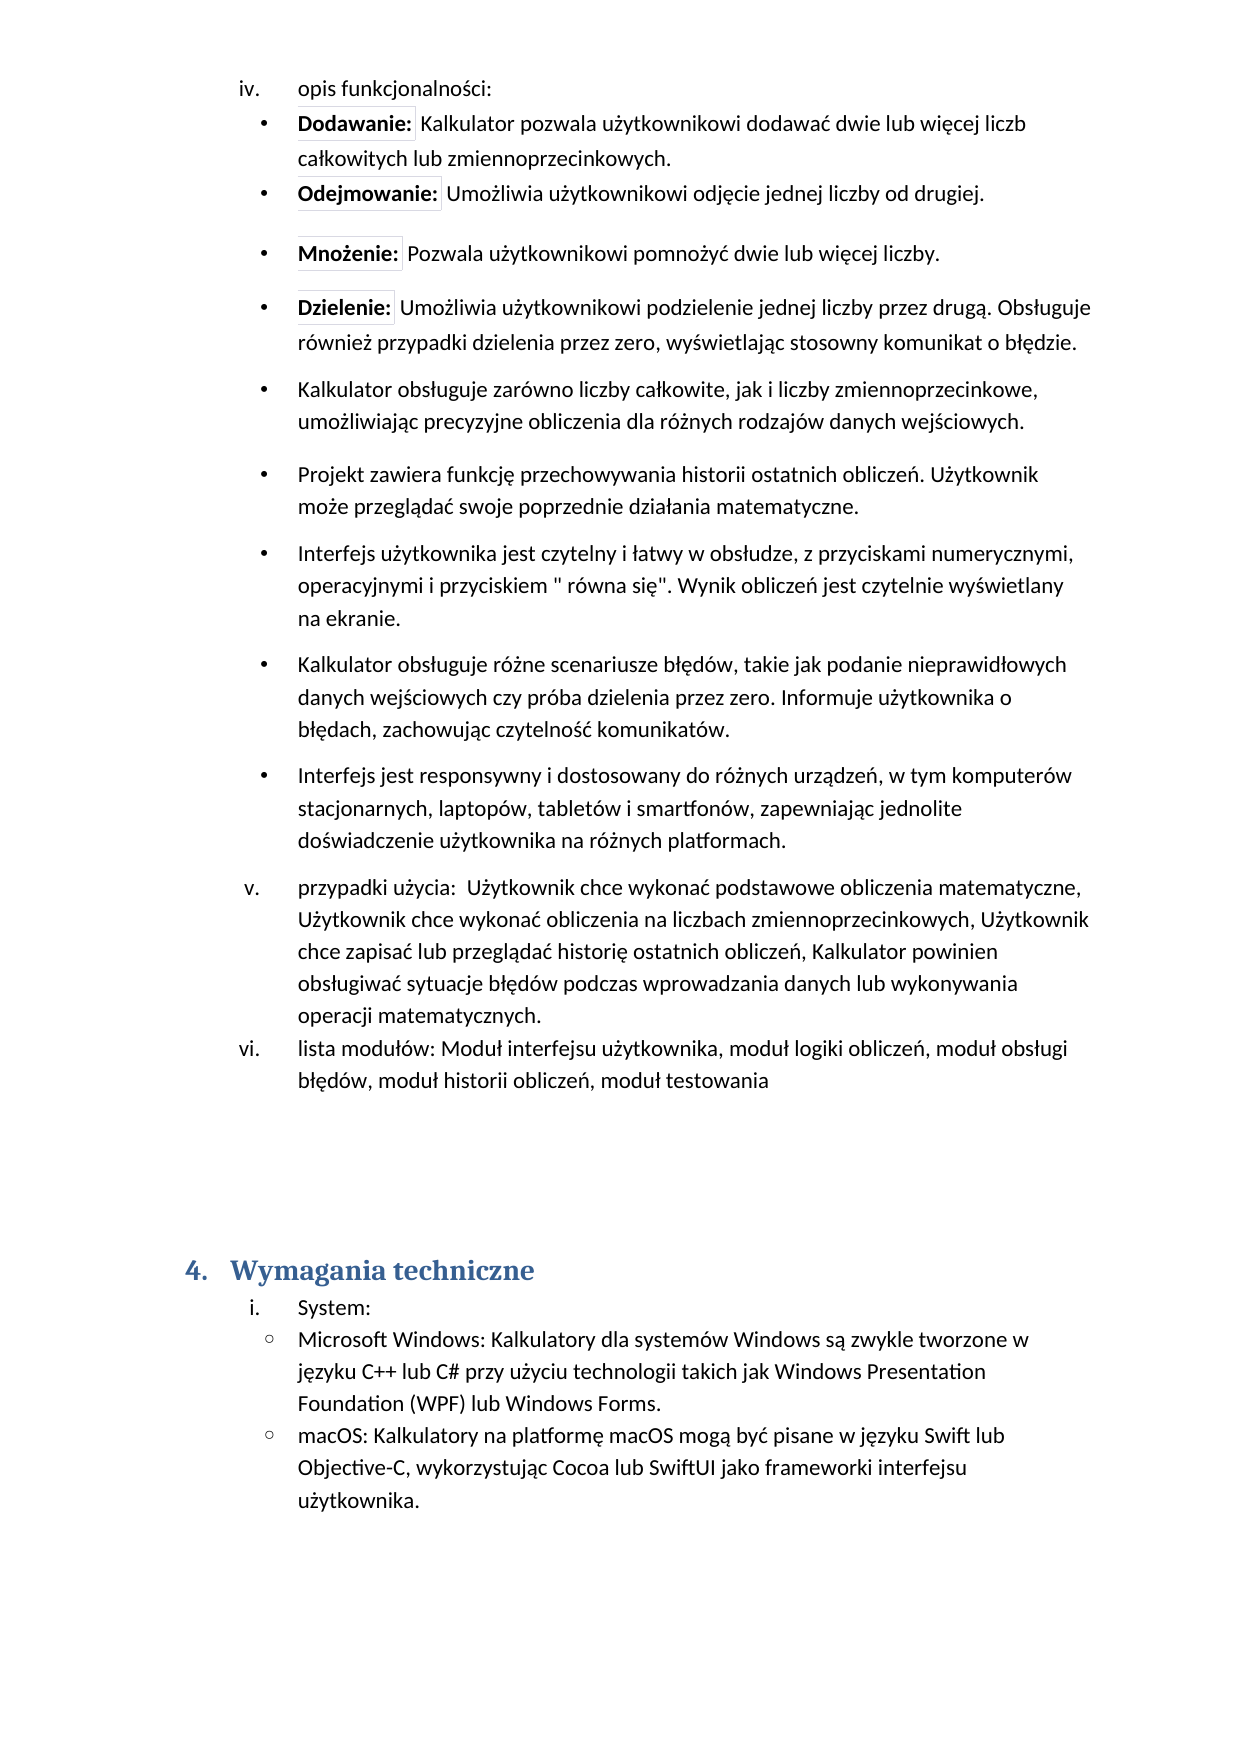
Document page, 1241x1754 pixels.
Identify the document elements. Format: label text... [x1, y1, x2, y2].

list Mnożenie: Pozwala użytkownikowi pomnożyć dwie lub więcej liczby. [260, 236, 402, 270]
list lista modułów: Moduł interfejsu użytkownika, moduł logiki obliczeń, moduł obsługi błędów, moduł historii obliczeń, moduł testowania [260, 1034, 1093, 1094]
list Umożliwia użytkownikowi odjęcie jednej liczby od drugiej. [442, 176, 1093, 210]
list Interfejs jest responsywny i dostosowany do różnych urządzeń, w tym komputerów stacjonarnych, laptopów, tabletów i smartfonów, zapewniając jednolite doświadczenie użytkownika na różnych platformach. [260, 762, 1093, 854]
list Interfejs użytkownika jest czytelny i łatwy w obsłudze, z przyciskami numerycznymi, operacyjnymi i przyciskiem " równa się". Wynik obliczeń jest czytelnie wyświetlany na ekranie. [260, 539, 1093, 632]
list Dzielenie: Umożliwia użytkownikowi podzielenie jednej liczby przez drugą. Obsługuje również przypadki dzielenia przez zero, wyświetlając stosowny komunikat o błędzie. [260, 290, 1093, 356]
list Kalkulator obsługuje różne scenariusze błędów, takie jak podanie nieprawidłowych danych wejściowych czy próba dzielenia przez zero. Informuje użytkownika o błędach, zachowując czytelność komunikatów. [260, 650, 1093, 743]
list Mnożenie: Pozwala użytkownikowi pomnożyć dwie lub więcej liczby. [403, 236, 1093, 270]
list Odejmowanie: [260, 176, 441, 210]
list Dodawanie: Kalkulator pozwala użytkownikowi dodawać dwie lub więcej liczb całkowitych lub zmiennoprzecinkowych. [260, 106, 1093, 172]
list Kalkulator obsługuje zarówno liczby całkowite, jak i liczby zmiennoprzecinkowe, umożliwiając precyzyjne obliczenia dla różnych rodzajów danych wejściowych. [260, 375, 1093, 435]
subtitle Wymagania techniczne [185, 1254, 1093, 1288]
list macOS: Kalkulatory na platformę macOS mogą być pisane w języku Swift lub Objective-C, wykorzystując Cocoa lub SwiftUI jako frameworki interfejsu użytkownika. [260, 1421, 1093, 1514]
list Microsoft Windows: Kalkulatory dla systemów Windows są zwykle tworzone w języku C++ lub C# przy użyciu technologii takich jak Windows Presentation Foundation (WPF) lub Windows Forms. [260, 1325, 1093, 1417]
list opis funkcjonalności: [260, 74, 1093, 102]
list Projekt zawiera funkcję przechowywania historii ostatnich obliczeń. Użytkownik może przeglądać swoje poprzednie działania matematyczne. [260, 460, 1093, 521]
list przypadki użycia: Użytkownik chce wykonać podstawowe obliczenia matematyczne, Użytkownik chce wykonać obliczenia na liczbach zmiennoprzecinkowych, Użytkownik chce zapisać lub przeglądać historię ostatnich obliczeń, Kalkulator powinien obsługiwać sytuacje błędów podczas wprowadzania danych lub wykonywania operacji matematycznych. [260, 873, 1093, 1029]
list System: [260, 1293, 1093, 1321]
